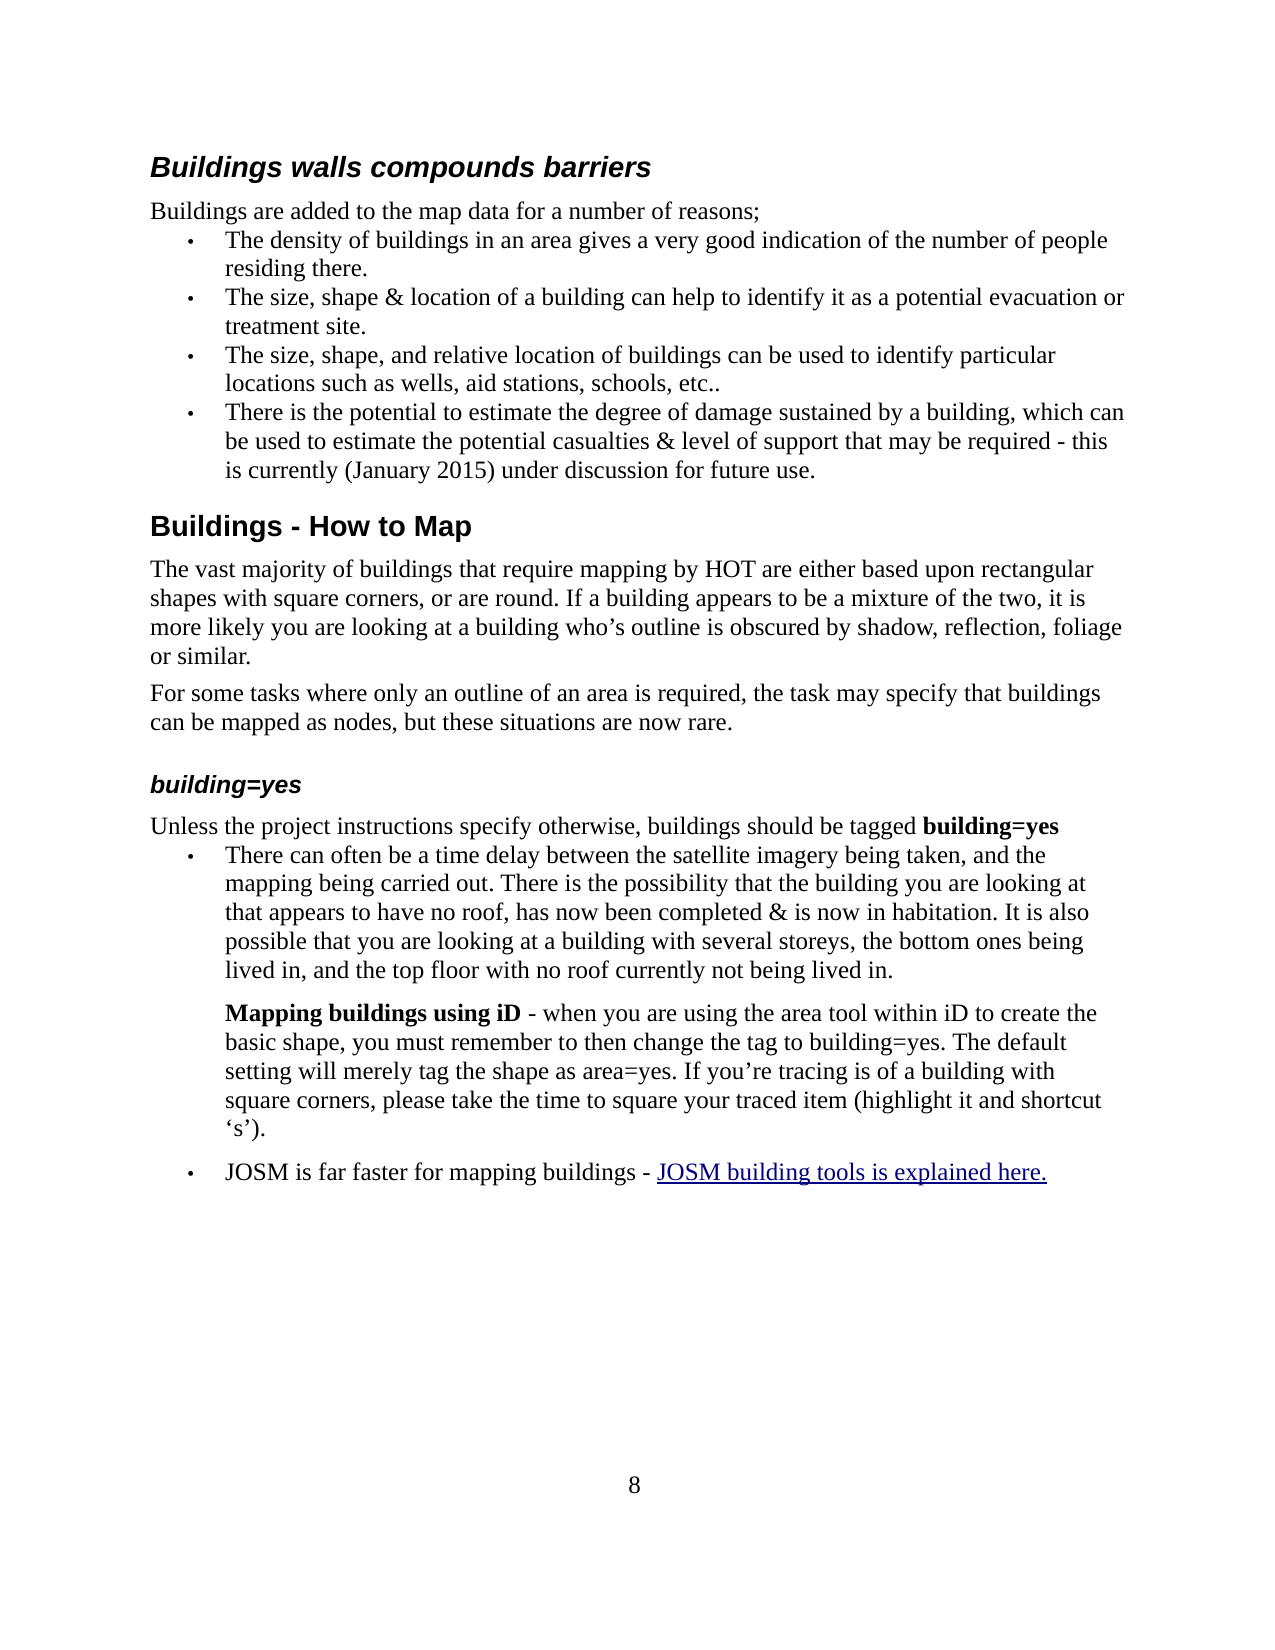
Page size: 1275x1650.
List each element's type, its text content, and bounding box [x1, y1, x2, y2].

subtitle Buildings walls compounds barriers [150, 150, 1125, 183]
text For some tasks where only an outline of an area is required, the task may specify that buildings can be mapped as nodes, but these situations are now rare. [150, 678, 1125, 736]
subtitle building=yes [150, 770, 1125, 798]
text Buildings are added to the map data for a number of reasons; [150, 196, 1125, 225]
text Mapping buildings using iD - when you are using the area tool within iD to create the basic shape, you must remember to then change the tag to building=yes. The default setting will merely tag the shape as area=yes. If you’re tracing is of a building with square corners, please take the time to square your traced item (highlight it and shortcut ‘s’). [225, 998, 1125, 1142]
list The density of buildings in an area gives a very good indication of the number of people residing there. [187, 225, 1125, 282]
subtitle Buildings - How to Map [150, 508, 1125, 542]
list There can often be a time delay between the satellite imagery being taken, and the mapping being carried out. There is the possibility that the building you are looking at that appears to have no roof, has now been completed & is now in habitation. It is also possible that you are looking at a building with several storeys, the bottom ones being lived in, and the top floor with no roof currently not being lived in. [187, 840, 1125, 983]
list The size, shape, and relative location of buildings can be used to identify particular locations such as wells, aid stations, schools, etc.. [187, 340, 1125, 397]
text The vast majority of buildings that require mapping by HOT are either based upon rectangular shapes with square corners, or are round. If a building appears to be a mixture of the two, it is more likely you are looking at a building who’s outline is obscured by shadow, reflection, foliage or similar. [150, 554, 1125, 669]
list The size, shape & location of a building can help to identify it as a potential evacuation or treatment site. [187, 282, 1125, 340]
list JOSM is far faster for mapping buildings - JOSM building tools is explained here. [187, 1157, 1125, 1186]
text Unless the project instructions specify otherwise, buildings should be tagged building=yes [150, 811, 1125, 840]
list There is the potential to estimate the degree of damage sustained by a building, which can be used to estimate the potential casualties & level of support that may be required - this is currently (January 2015) under discussion for future use. [187, 397, 1125, 483]
